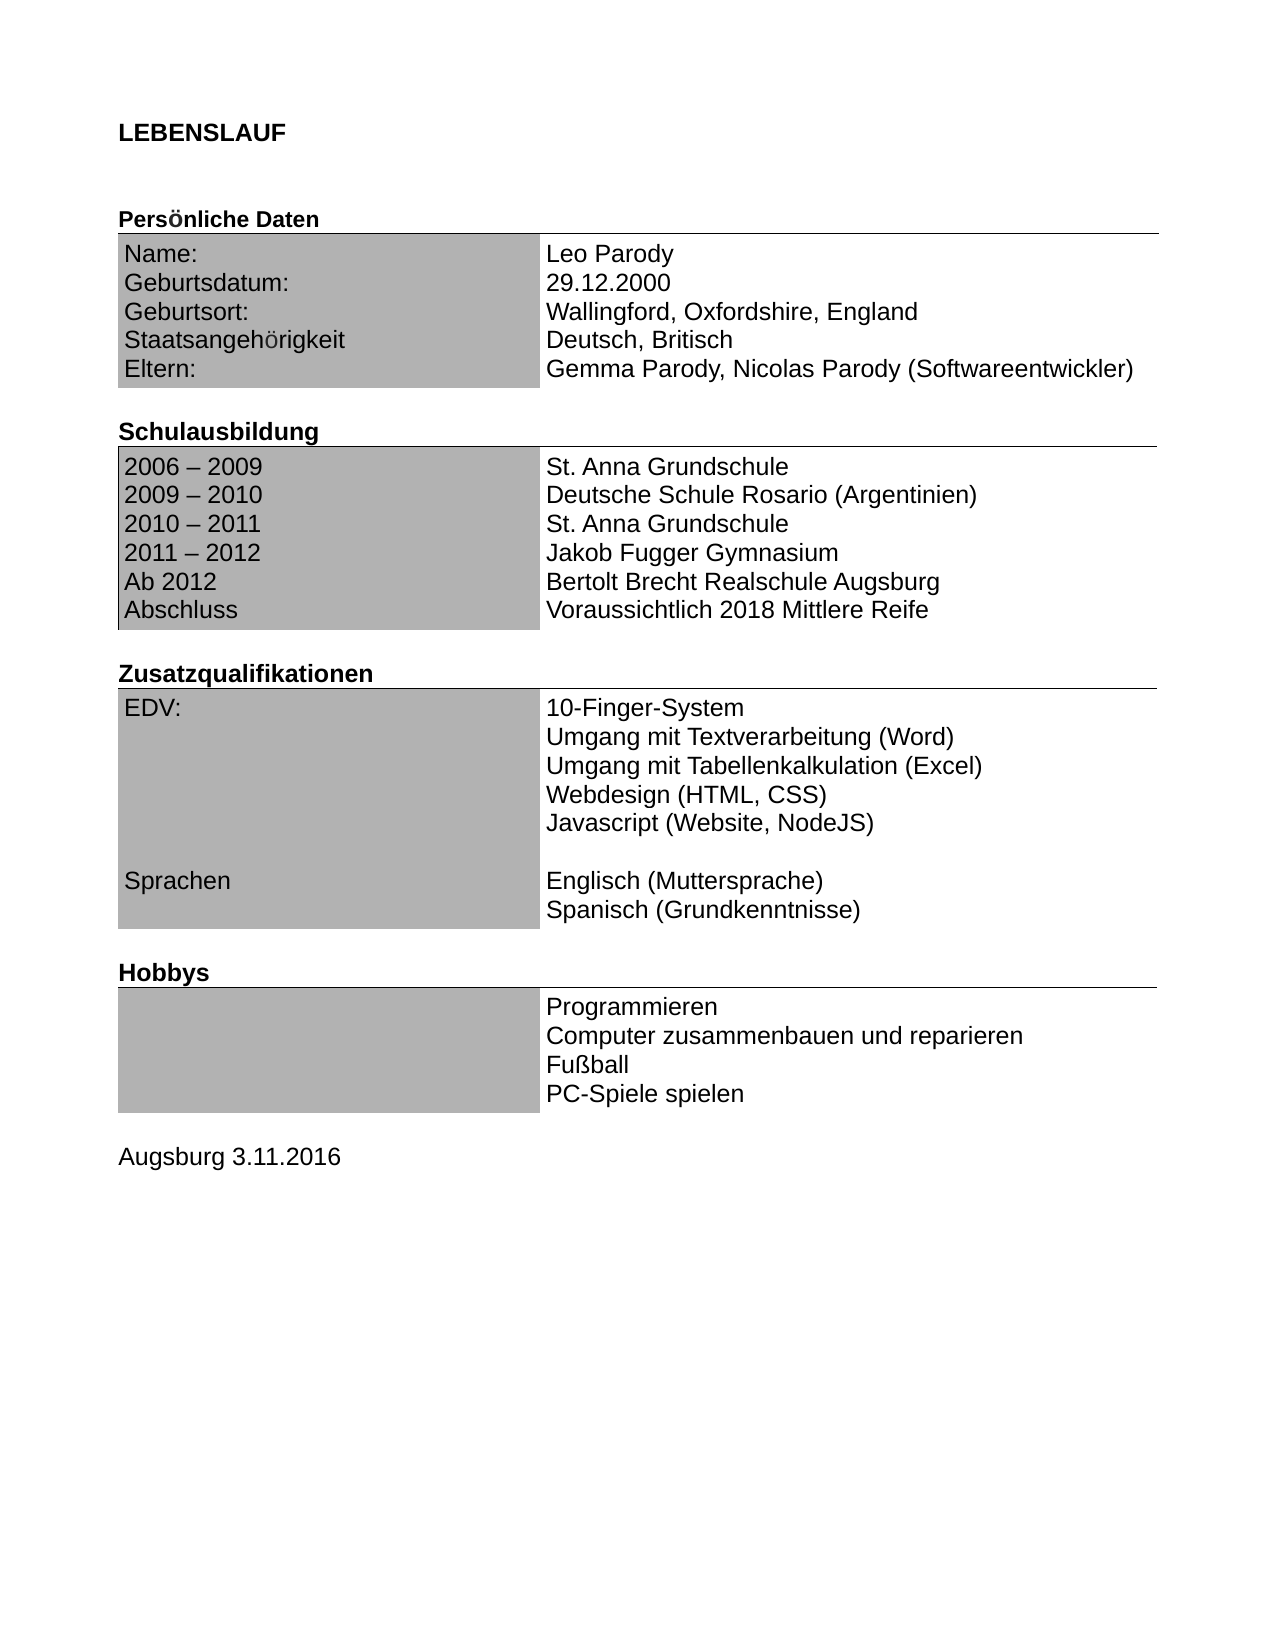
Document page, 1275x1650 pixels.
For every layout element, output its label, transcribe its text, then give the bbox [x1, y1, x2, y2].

text Schulausbildung [118, 417, 1157, 446]
text Hobbys [118, 958, 1157, 987]
table_header St. Anna Grundschule Deutsche Schule Rosario (Argentinien) St. Anna Grundschule Jakob Fugger Gymnasium Bertolt Brecht Realschule Augsburg Voraussichtlich 2018 Mittlere Reife [540, 447, 1157, 630]
table_header 10-Finger-System Umgang mit Textverarbeitung (Word) Umgang mit Tabellenkalkulation (Excel) Webdesign (HTML, CSS) Javascript (Website, NodeJS) Englisch (Muttersprache) Spanisch (Grundkenntnisse) [540, 689, 1157, 929]
table_header [118, 988, 540, 1113]
table_header EDV: Sprachen [118, 689, 540, 929]
table_header Leo Parody 29.12.2000 Wallingford, Oxfordshire, England Deutsch, Britisch Gemma Parody, Nicolas Parody (Softwareentwickler) [540, 234, 1159, 388]
table_header Name: Geburtsdatum: Geburtsort: Staatsangehörigkeit Eltern: [118, 234, 540, 388]
table_header Programmieren Computer zusammenbauen und reparieren Fußball PC-Spiele spielen [540, 988, 1157, 1113]
text Augsburg 3.11.2016 [118, 1142, 1157, 1171]
text Persönliche Daten [118, 204, 1157, 233]
text LEBENSLAUF [118, 118, 1157, 147]
table_header 2006 – 2009 2009 – 2010 2010 – 2011 2011 – 2012 Ab 2012 Abschluss [119, 447, 540, 630]
text Zusatzqualifikationen [118, 659, 1157, 687]
